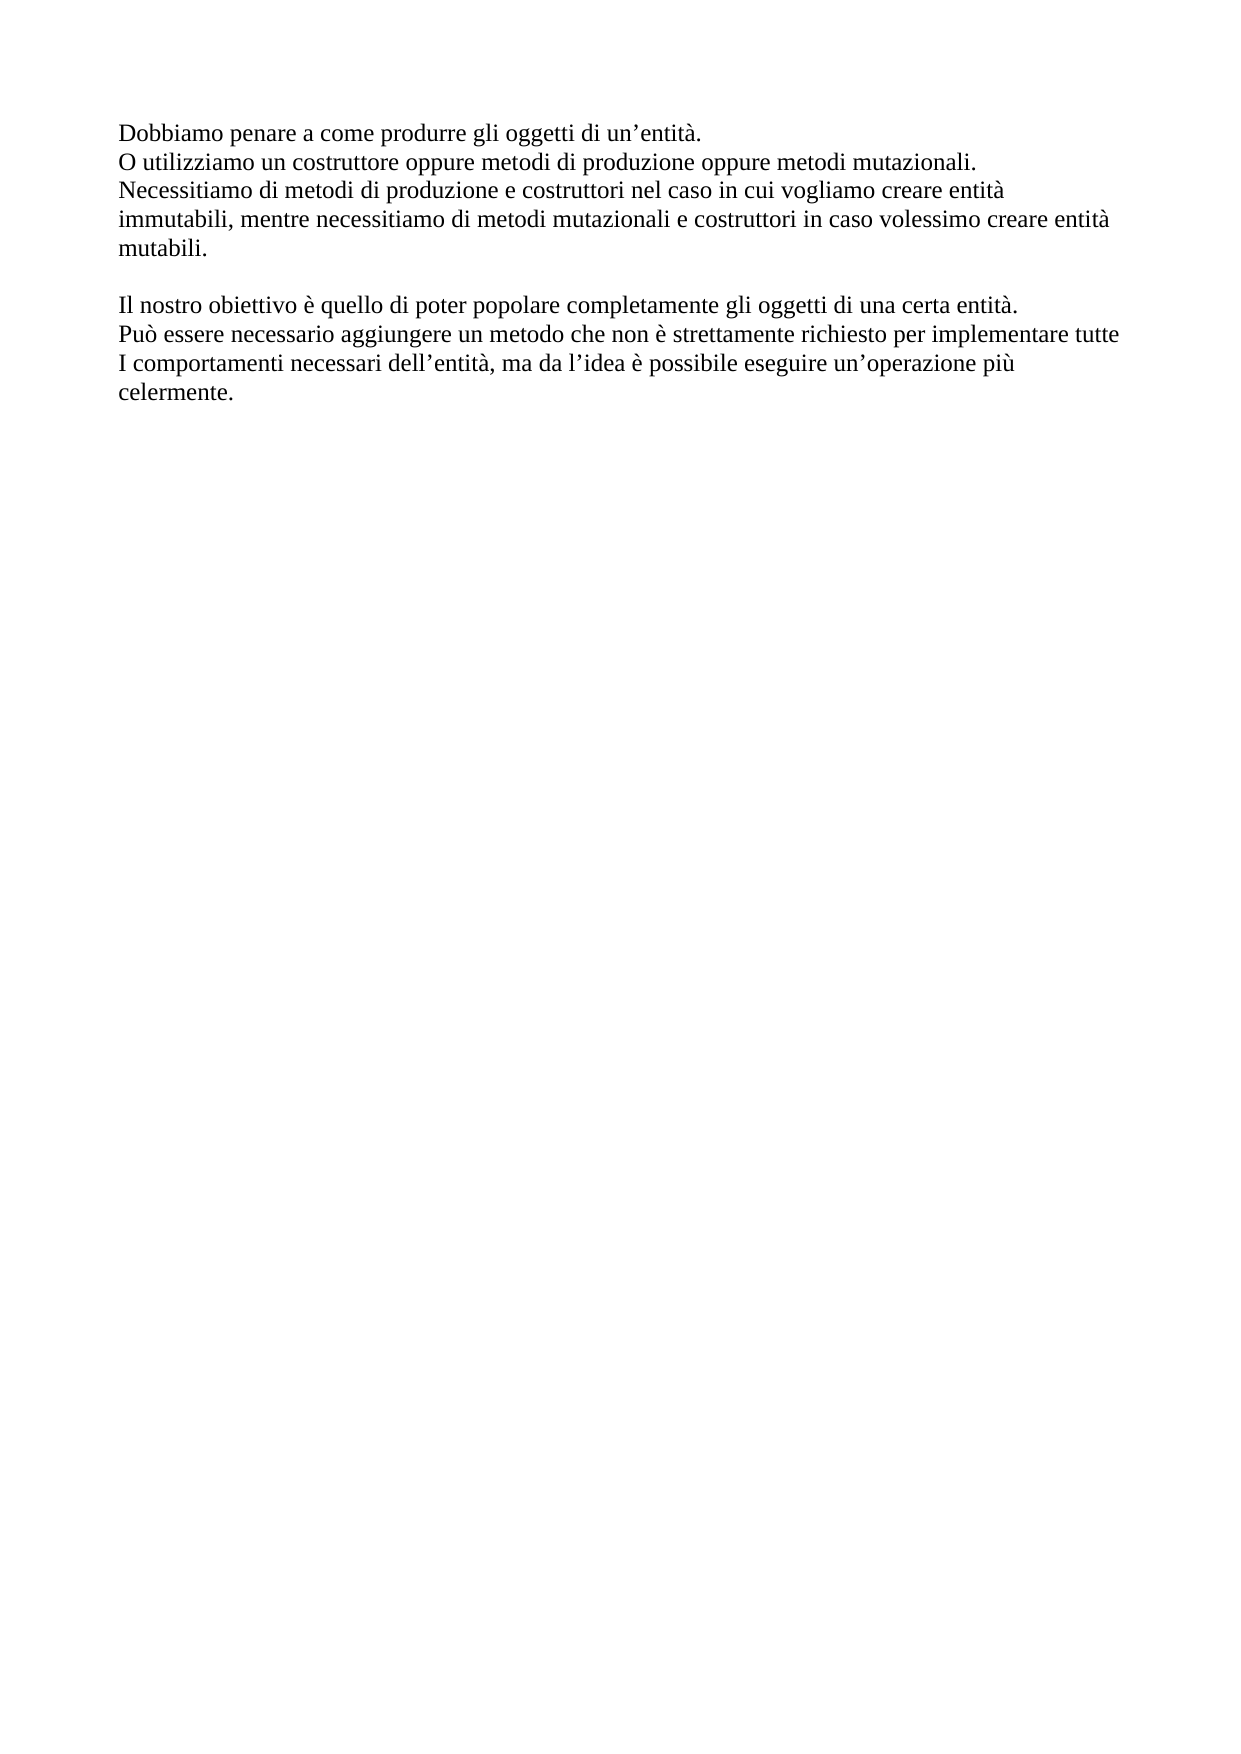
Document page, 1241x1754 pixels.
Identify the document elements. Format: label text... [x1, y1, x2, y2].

text Può essere necessario aggiungere un metodo che non è strettamente richiesto per implementare tutte I comportamenti necessari dell’entità, ma da l’idea è possibile eseguire un’operazione più celermente. [118, 319, 1122, 406]
text Il nostro obiettivo è quello di poter popolare completamente gli oggetti di una certa entità. [118, 291, 1122, 319]
text Dobbiamo penare a come produrre gli oggetti di un’entità. [118, 118, 1122, 147]
text O utilizziamo un costruttore oppure metodi di produzione oppure metodi mutazionali. [118, 147, 1122, 176]
text Necessitiamo di metodi di produzione e costruttori nel caso in cui vogliamo creare entità immutabili, mentre necessitiamo di metodi mutazionali e costruttori in caso volessimo creare entità mutabili. [118, 176, 1122, 262]
